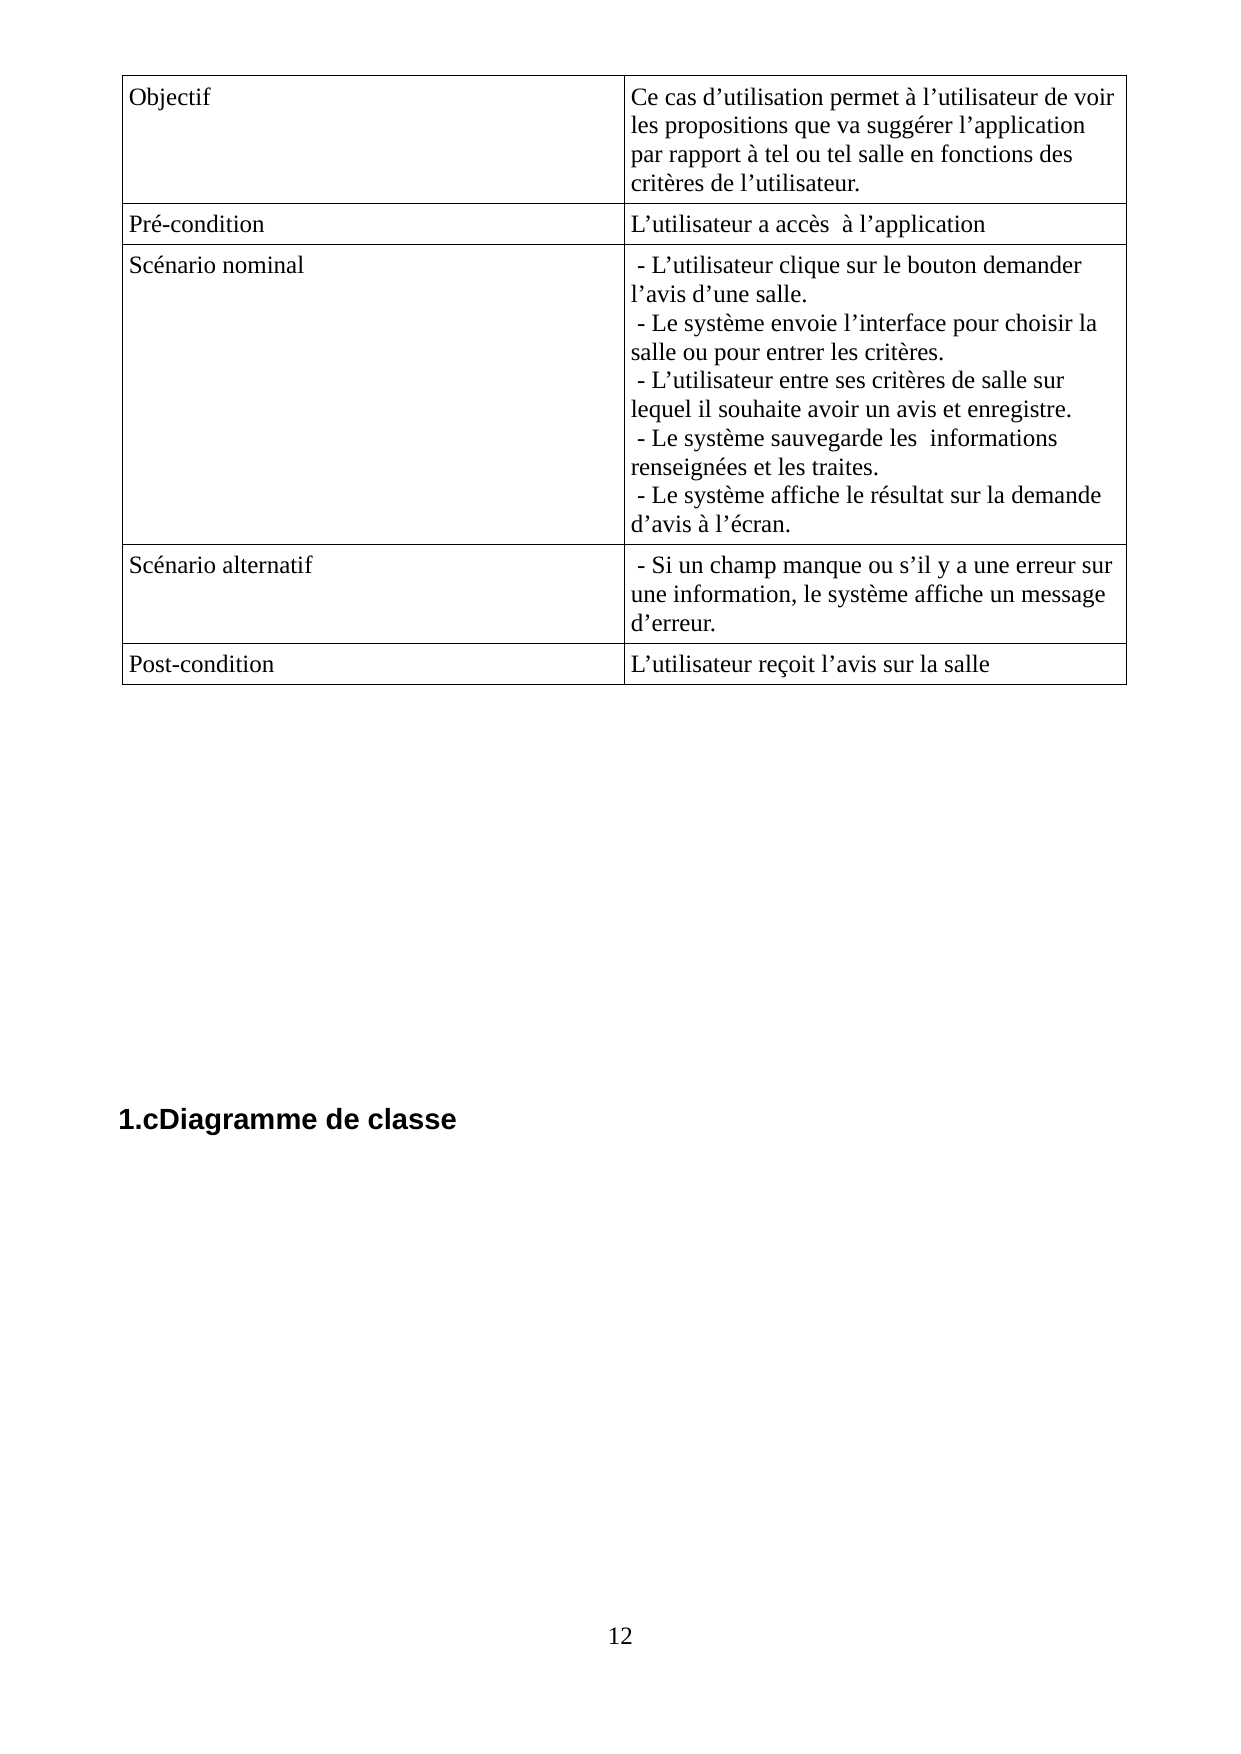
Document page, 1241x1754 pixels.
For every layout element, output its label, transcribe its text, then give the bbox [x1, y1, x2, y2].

table_cell L’utilisateur a accès à l’application [625, 204, 1126, 244]
table_cell Objectif [123, 76, 624, 202]
table_cell Post-condition [123, 644, 624, 684]
table_cell - L’utilisateur clique sur le bouton demander l’avis d’une salle. - Le système envoie l’interface pour choisir la salle ou pour entrer les critères. - L’utilisateur entre ses critères de salle sur lequel il souhaite avoir un avis et enregistre. - Le système sauvegarde les informations renseignées et les traites. - Le système affiche le résultat sur la demande d’avis à l’écran. [625, 245, 1126, 544]
table_cell Scénario nominal [123, 245, 624, 544]
table_cell Ce cas d’utilisation permet à l’utilisateur de voir les propositions que va suggérer l’application par rapport à tel ou tel salle en fonctions des critères de l’utilisateur. [625, 76, 1126, 202]
table_cell - Si un champ manque ou s’il y a une erreur sur une information, le système affiche un message d’erreur. [625, 545, 1126, 642]
subtitle Diagramme de classe [118, 1102, 1122, 1135]
table_cell Scénario alternatif [123, 545, 624, 642]
table_cell L’utilisateur reçoit l’avis sur la salle [625, 644, 1126, 684]
table_cell Pré-condition [123, 204, 624, 244]
